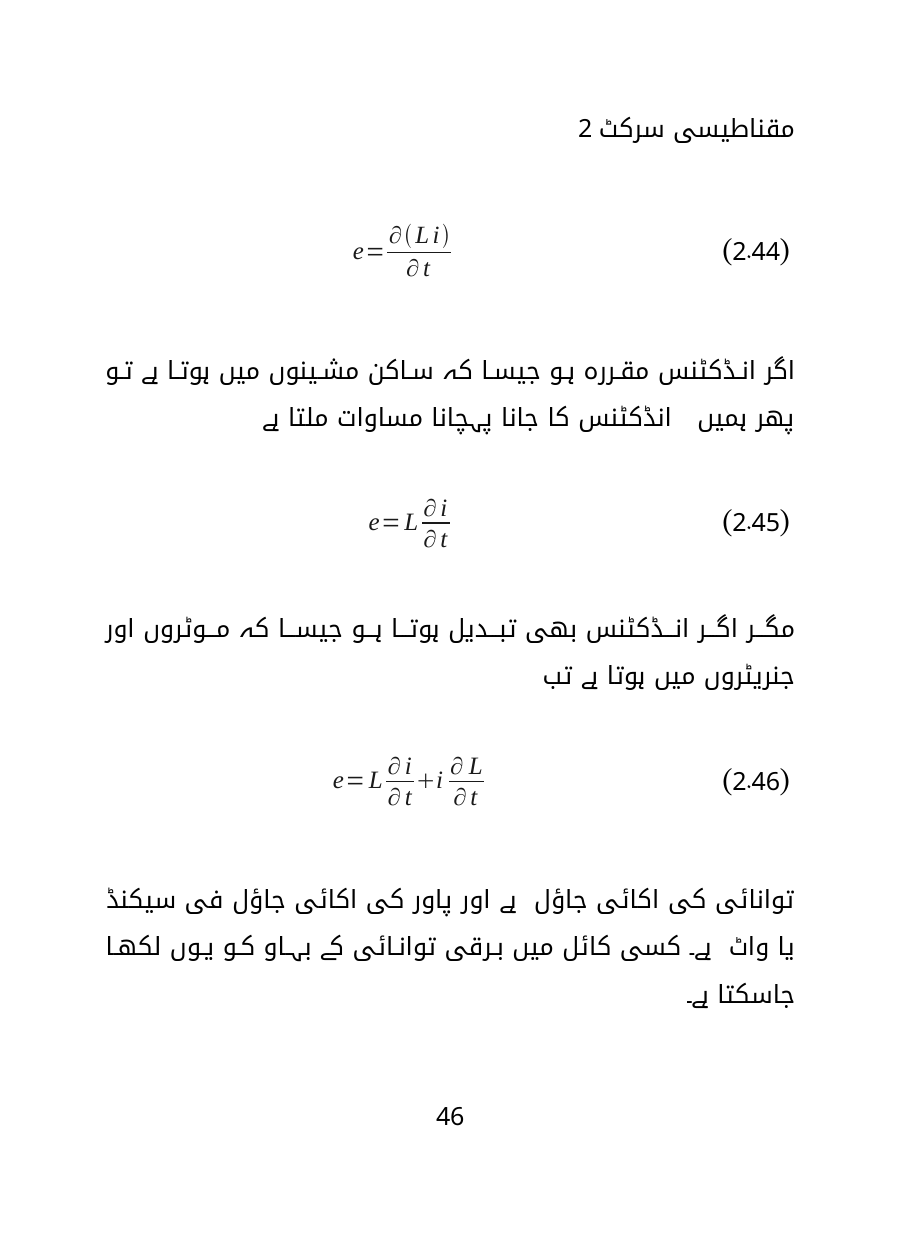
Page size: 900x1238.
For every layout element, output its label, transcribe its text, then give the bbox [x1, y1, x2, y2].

table_header [105, 747, 704, 829]
table_header [105, 216, 691, 300]
text اگر انڈکٹنس مقررہ ہو جیسا کہ ساکن مشینوں میں ہوتا ہے تو پھر ہمیں انڈکٹنس کا جانا پہچانا مساوات ملتا ہے [105, 347, 795, 442]
table_header (2.45) [706, 488, 795, 571]
text مگر اگر انڈکٹنس بھی تبدیل ہوتا ہو جیسا کہ موٹروں اور جنریٹروں میں ہوتا ہے تب [105, 605, 795, 700]
table_header (2.46) [705, 747, 795, 829]
table_header [105, 488, 706, 571]
text توانائی کی اکائی جاؤل ہے اور پاور کی اکائی جاؤل فی سیکنڈ یا واٹ ہے۔ کسی کائل میں برقی توانائی کے بہاو کو یوں لکھا جاسکتا ہے۔ [105, 876, 795, 1018]
table_header (2.44) [691, 216, 795, 300]
